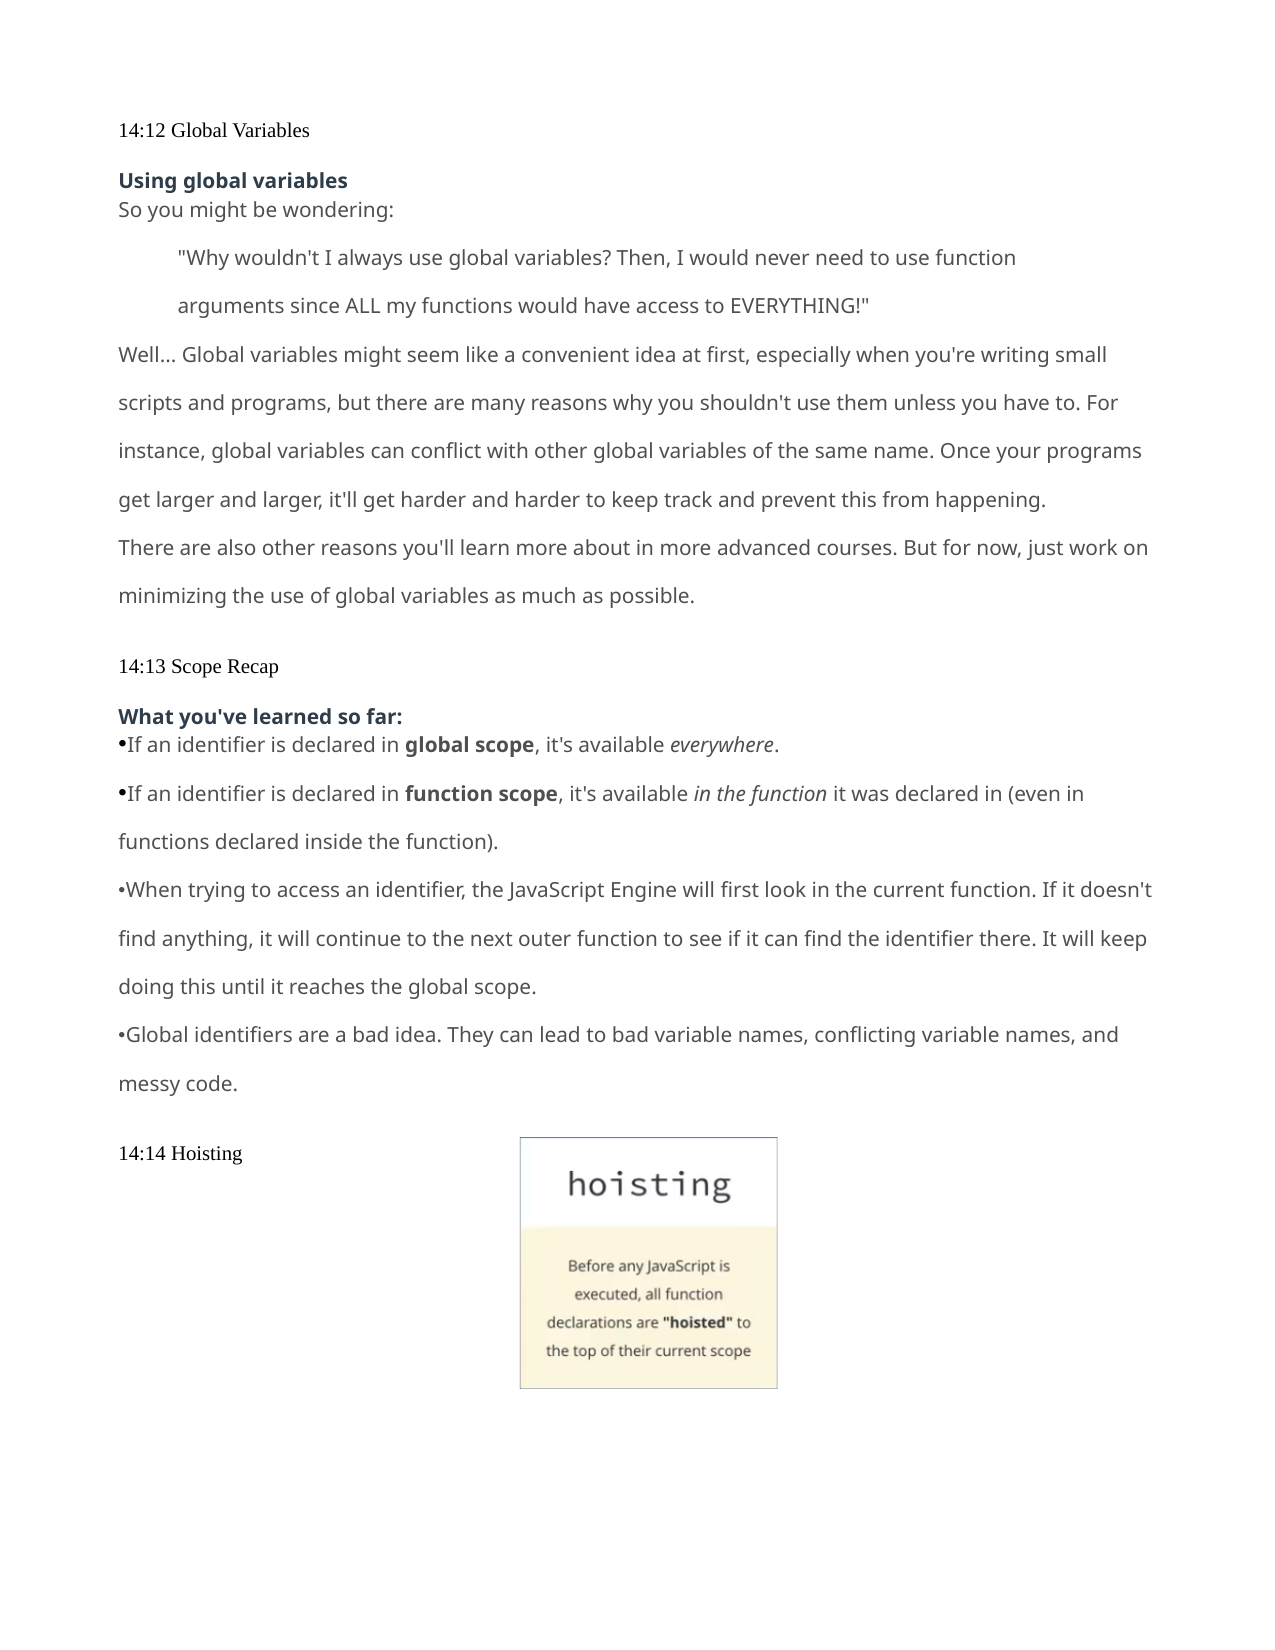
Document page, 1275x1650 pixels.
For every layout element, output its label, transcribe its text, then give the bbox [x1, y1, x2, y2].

subtitle Using global variables [118, 166, 1157, 195]
subtitle What you've learned so far: [118, 702, 1157, 730]
list If an identifier is declared in function scope, it's available in the function it was declared in (even in functions declared inside the function). [118, 779, 1157, 855]
text So you might be wondering: [118, 195, 1157, 223]
text There are also other reasons you'll learn more about in more advanced courses. But for now, just work on minimizing the use of global variables as much as possible. [118, 533, 1157, 610]
text 14:12 Global Variables [118, 118, 1157, 142]
text Well... Global variables might seem like a convenient idea at first, especially when you're writing small scripts and programs, but there are many reasons why you shouldn't use them unless you have to. For instance, global variables can conflict with other global variables of the same name. Once your programs get larger and larger, it'll get harder and harder to keep track and prevent this from happening. [118, 340, 1157, 513]
picture [519, 1137, 778, 1389]
list When trying to access an identifier, the JavaScript Engine will first look in the current function. If it doesn't find anything, it will continue to the next outer function to see if it can find the identifier there. It will keep doing this until it reaches the global scope. [118, 875, 1157, 1000]
list Global identifiers are a bad idea. They can lead to bad variable names, conflicting variable names, and messy code. [118, 1020, 1157, 1097]
text "Why wouldn't I always use global variables? Then, I would never need to use function arguments since ALL my functions would have access to EVERYTHING!" [177, 243, 1098, 320]
text 14:14 Hoisting [118, 1141, 519, 1165]
list If an identifier is declared in global scope, it's available everywhere. [118, 730, 1157, 759]
text [778, 1141, 1157, 1165]
text 14:13 Scope Recap [118, 654, 1157, 678]
